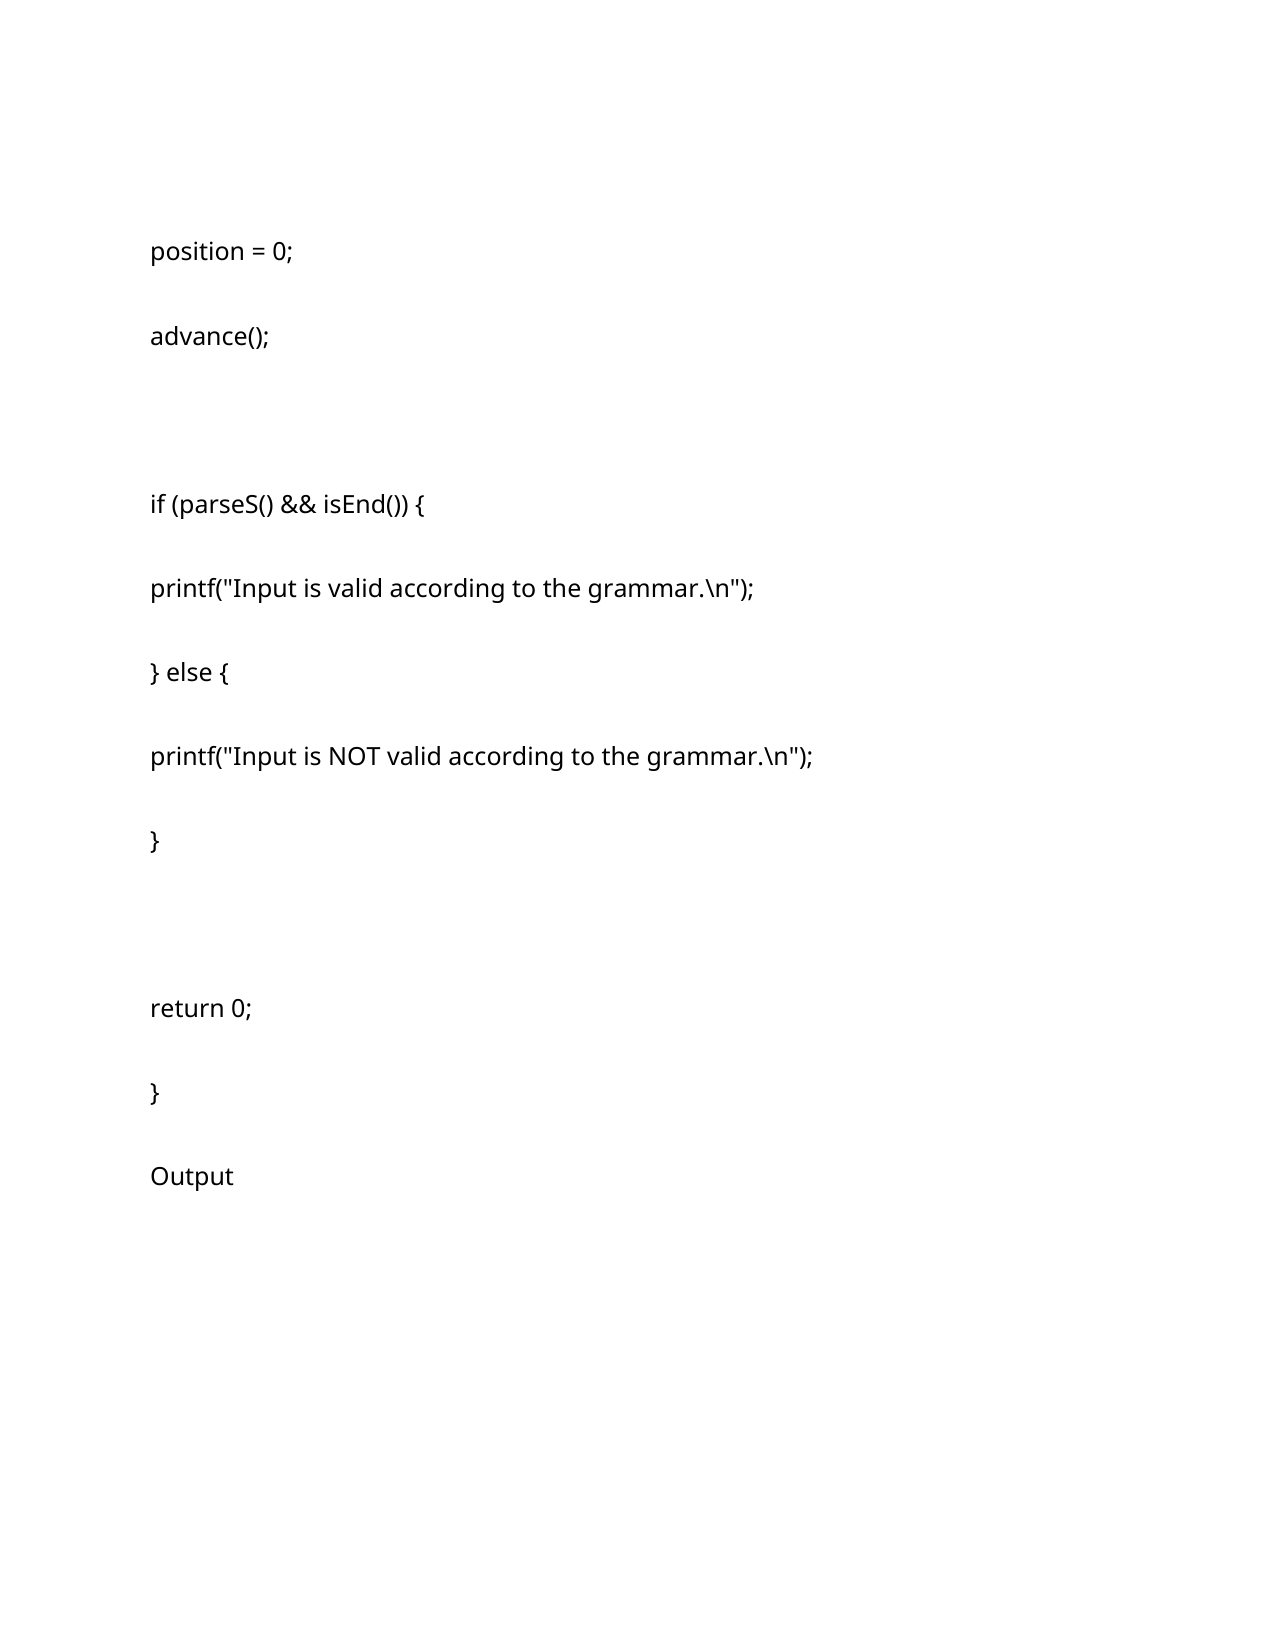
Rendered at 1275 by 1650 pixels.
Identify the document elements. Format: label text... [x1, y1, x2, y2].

text } [150, 822, 1125, 857]
text position = 0; [150, 234, 1125, 268]
text printf("Input is valid according to the grammar.\n"); [150, 570, 1125, 604]
text } [150, 1075, 1125, 1109]
text printf("Input is NOT valid according to the grammar.\n"); [150, 738, 1125, 772]
text if (parseS() && isEnd()) { [150, 486, 1125, 520]
text } else { [150, 654, 1125, 688]
text return 0; [150, 991, 1125, 1025]
text Output [150, 1159, 1125, 1193]
text advance(); [150, 318, 1125, 352]
